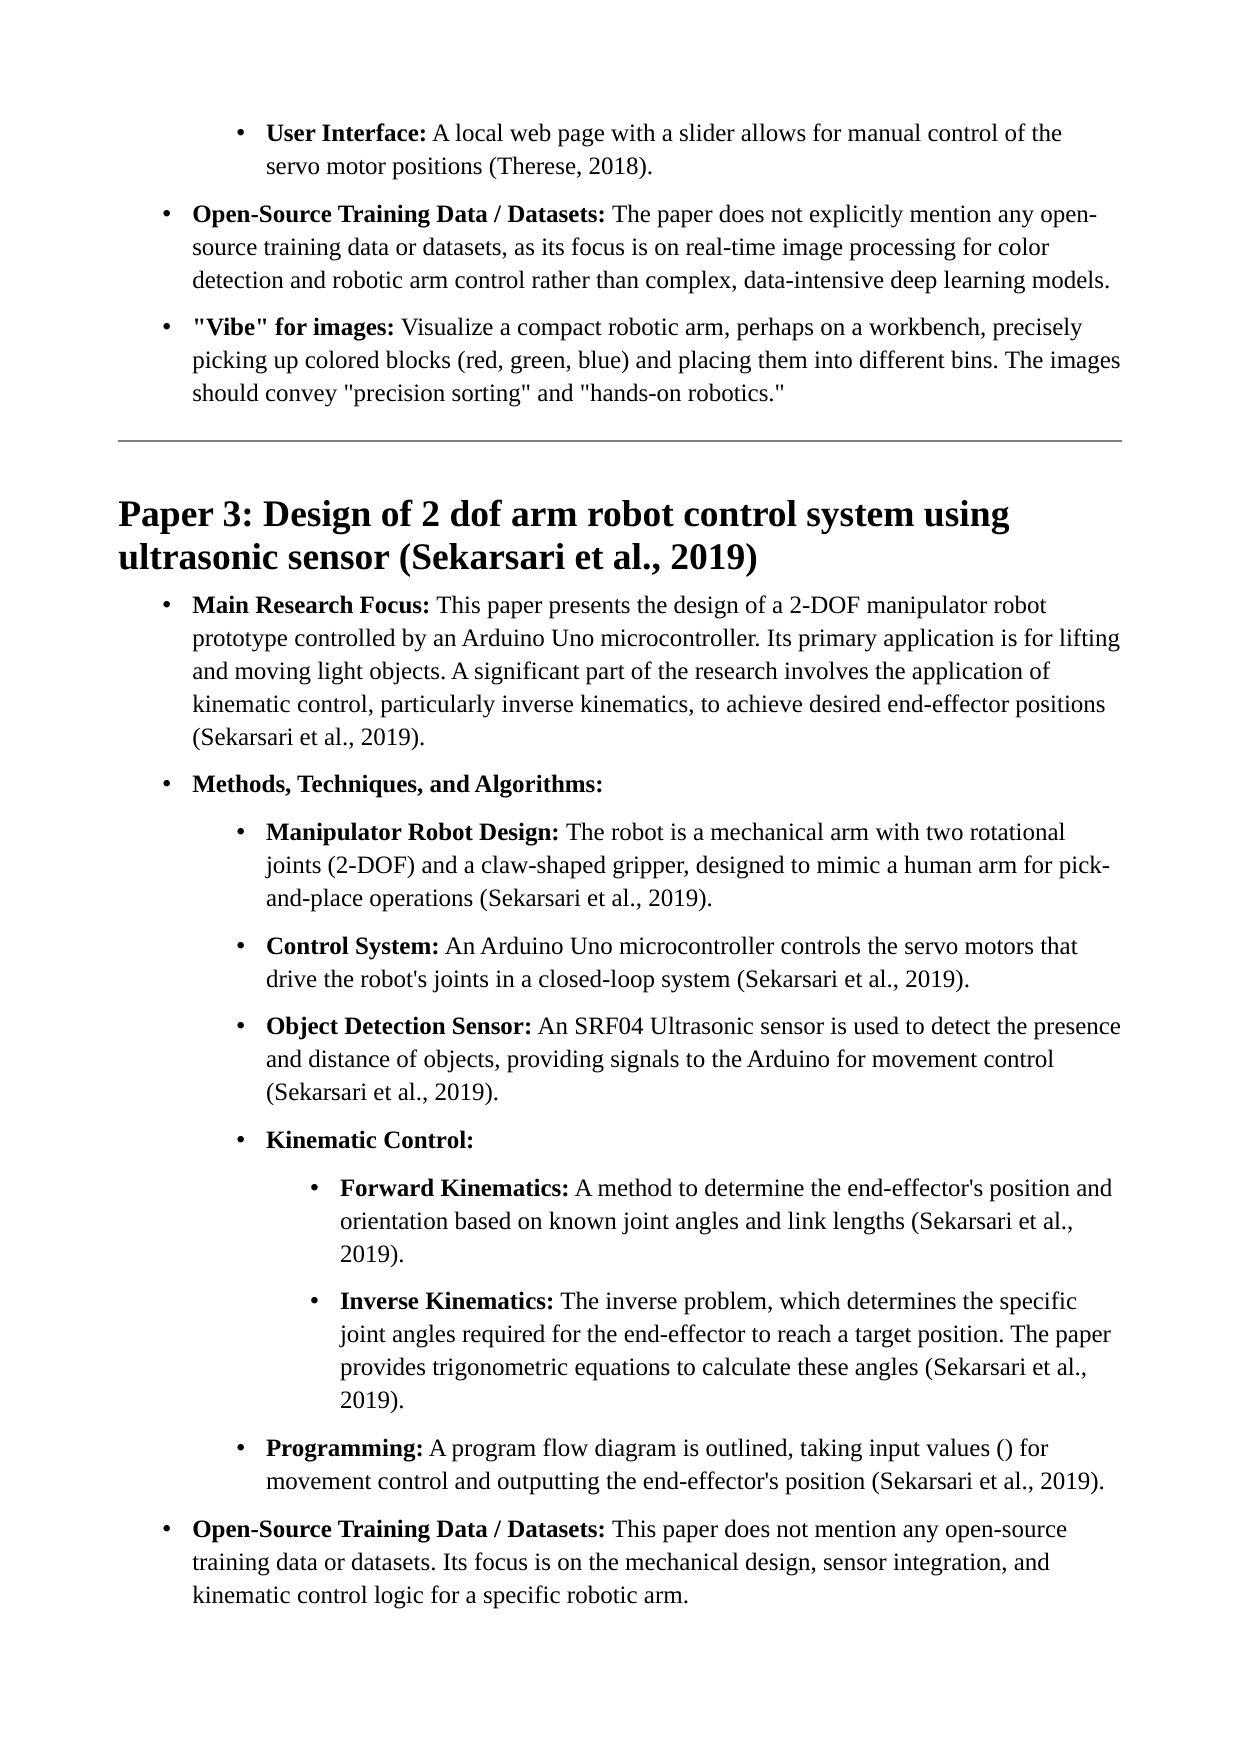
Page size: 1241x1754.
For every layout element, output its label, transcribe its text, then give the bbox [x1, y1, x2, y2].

list Open-Source Training Data / Datasets: This paper does not mention any open-source training data or datasets. Its focus is on the mechanical design, sensor integration, and kinematic control logic for a specific robotic arm. [162, 1514, 1122, 1608]
list Inverse Kinematics: The inverse problem, which determines the specific joint angles required for the end-effector to reach a target position. The paper provides trigonometric equations to calculate these angles (Sekarsari et al., 2019). [310, 1286, 1122, 1414]
list Programming: A program flow diagram is outlined, taking input values () for movement control and outputting the end-effector's position (Sekarsari et al., 2019). [236, 1433, 1122, 1495]
list Main Research Focus: This paper presents the design of a 2-DOF manipulator robot prototype controlled by an Arduino Uno microcontroller. Its primary application is for lifting and moving light objects. A significant part of the research involves the application of kinematic control, particularly inverse kinematics, to achieve desired end-effector positions (Sekarsari et al., 2019). [162, 590, 1122, 751]
list Control System: An Arduino Uno microcontroller controls the servo motors that drive the robot's joints in a closed-loop system (Sekarsari et al., 2019). [236, 931, 1122, 993]
subtitle Paper 3: Design of 2 dof arm robot control system using ultrasonic sensor (Sekarsari et al., 2019) [118, 491, 1122, 577]
list Forward Kinematics: A method to determine the end-effector's position and orientation based on known joint angles and link lengths (Sekarsari et al., 2019). [310, 1173, 1122, 1267]
list Manipulator Robot Design: The robot is a mechanical arm with two rotational joints (2-DOF) and a claw-shaped gripper, designed to mimic a human arm for pick-and-place operations (Sekarsari et al., 2019). [236, 817, 1122, 912]
list "Vibe" for images: Visualize a compact robotic arm, perhaps on a workbench, precisely picking up colored blocks (red, green, blue) and placing them into different bins. The images should convey "precision sorting" and "hands-on robotics." [162, 312, 1122, 407]
list User Interface: A local web page with a slider allows for manual control of the servo motor positions (Therese, 2018). [236, 118, 1122, 180]
list Methods, Techniques, and Algorithms: [162, 769, 1122, 798]
list Kinematic Control: [236, 1125, 1122, 1154]
list Object Detection Sensor: An SRF04 Ultrasonic sensor is used to detect the presence and distance of objects, providing signals to the Arduino for movement control (Sekarsari et al., 2019). [236, 1011, 1122, 1106]
list Open-Source Training Data / Datasets: The paper does not explicitly mention any open-source training data or datasets, as its focus is on real-time image processing for color detection and robotic arm control rather than complex, data-intensive deep learning models. [162, 199, 1122, 293]
